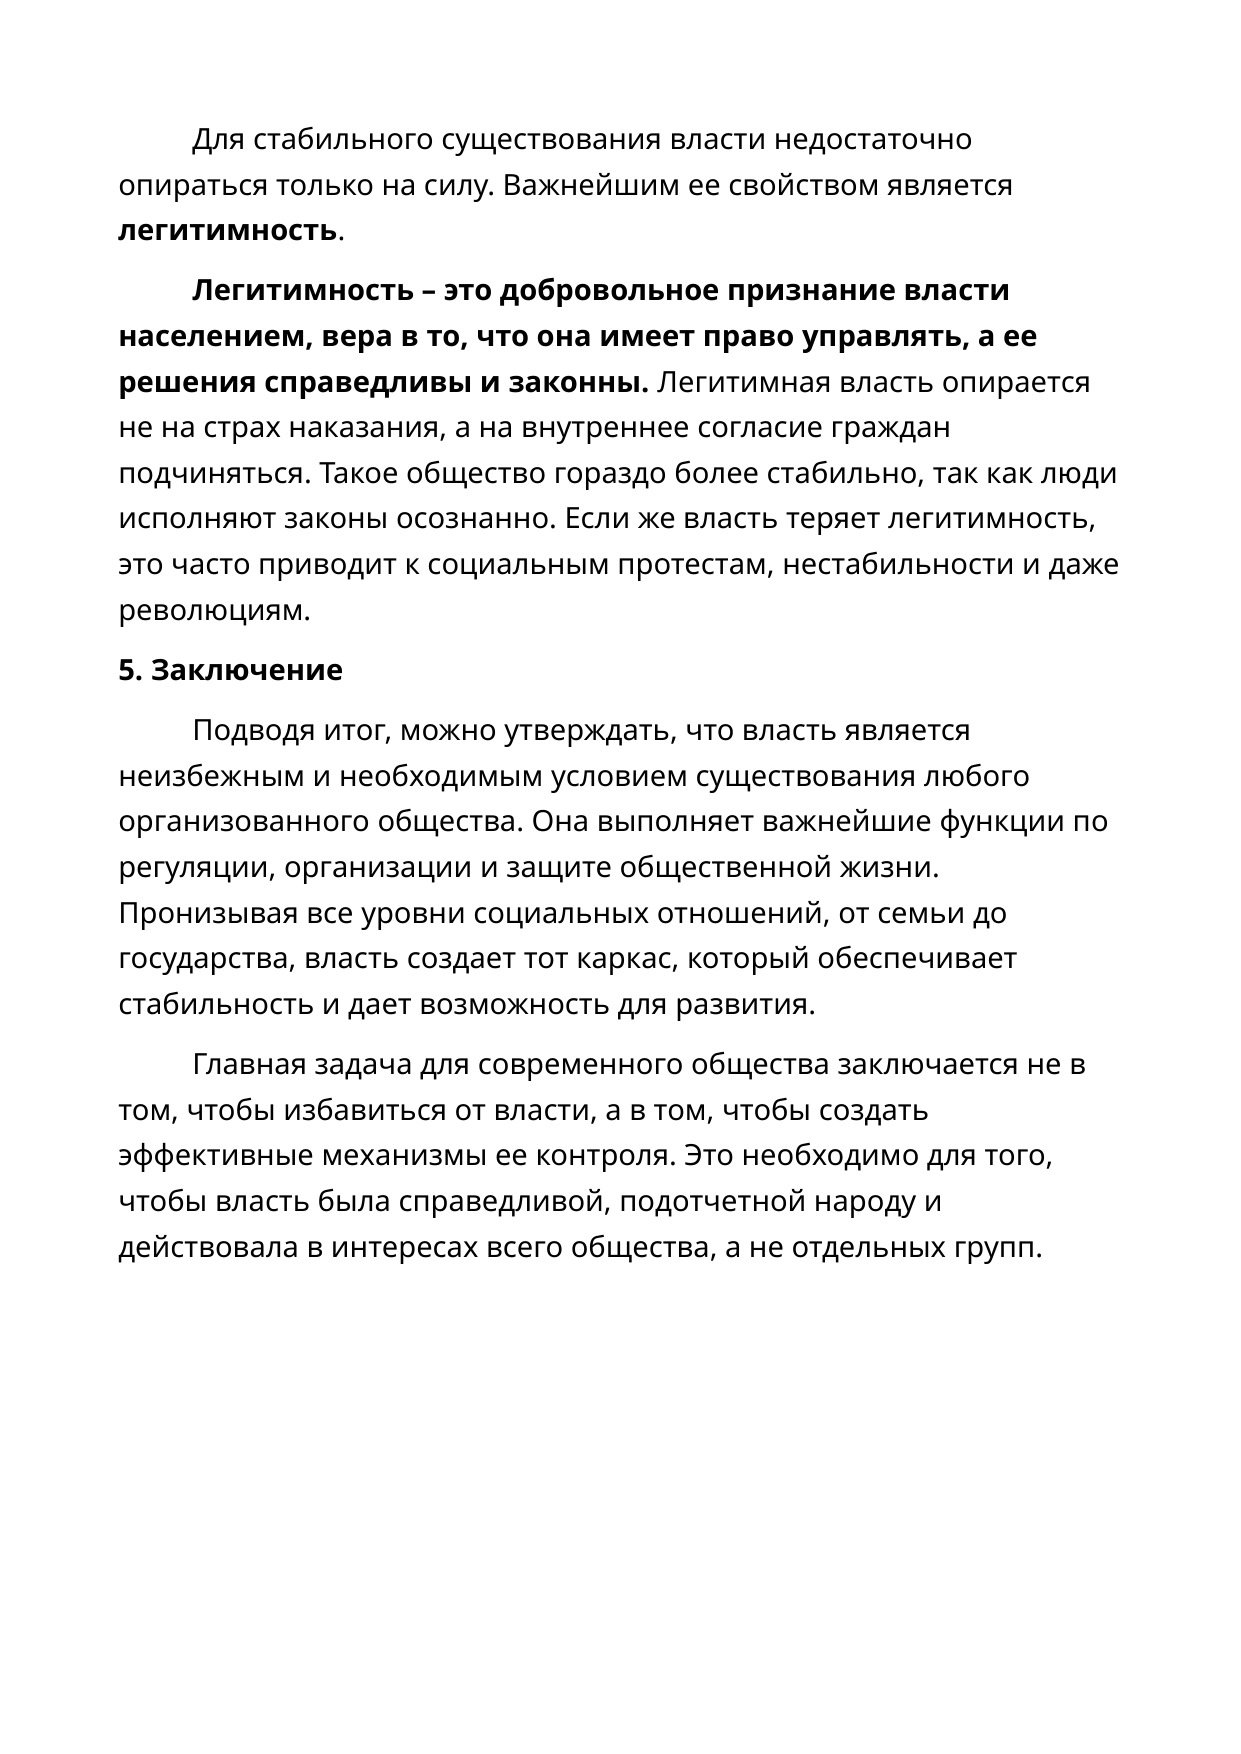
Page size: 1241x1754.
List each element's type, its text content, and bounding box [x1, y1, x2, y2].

text Подводя итог, можно утверждать, что власть является неизбежным и необходимым условием существования любого организованного общества. Она выполняет важнейшие функции по регуляции, организации и защите общественной жизни. Пронизывая все уровни социальных отношений, от семьи до государства, власть создает тот каркас, который обеспечивает стабильность и дает возможность для развития. [118, 709, 1122, 1023]
text 5. Заключение [118, 649, 1122, 689]
text Для стабильного существования власти недостаточно опираться только на силу. Важнейшим ее свойством является легитимность. [118, 118, 1122, 249]
text Главная задача для современного общества заключается не в том, чтобы избавиться от власти, а в том, чтобы создать эффективные механизмы ее контроля. Это необходимо для того, чтобы власть была справедливой, подотчетной народу и действовала в интересах всего общества, а не отдельных групп. [118, 1043, 1122, 1266]
text Легитимность – это добровольное признание власти населением, вера в то, что она имеет право управлять, а ее решения справедливы и законны. Легитимная власть опирается не на страх наказания, а на внутреннее согласие граждан подчиняться. Такое общество гораздо более стабильно, так как люди исполняют законы осознанно. Если же власть теряет легитимность, это часто приводит к социальным протестам, нестабильности и даже революциям. [118, 269, 1122, 629]
